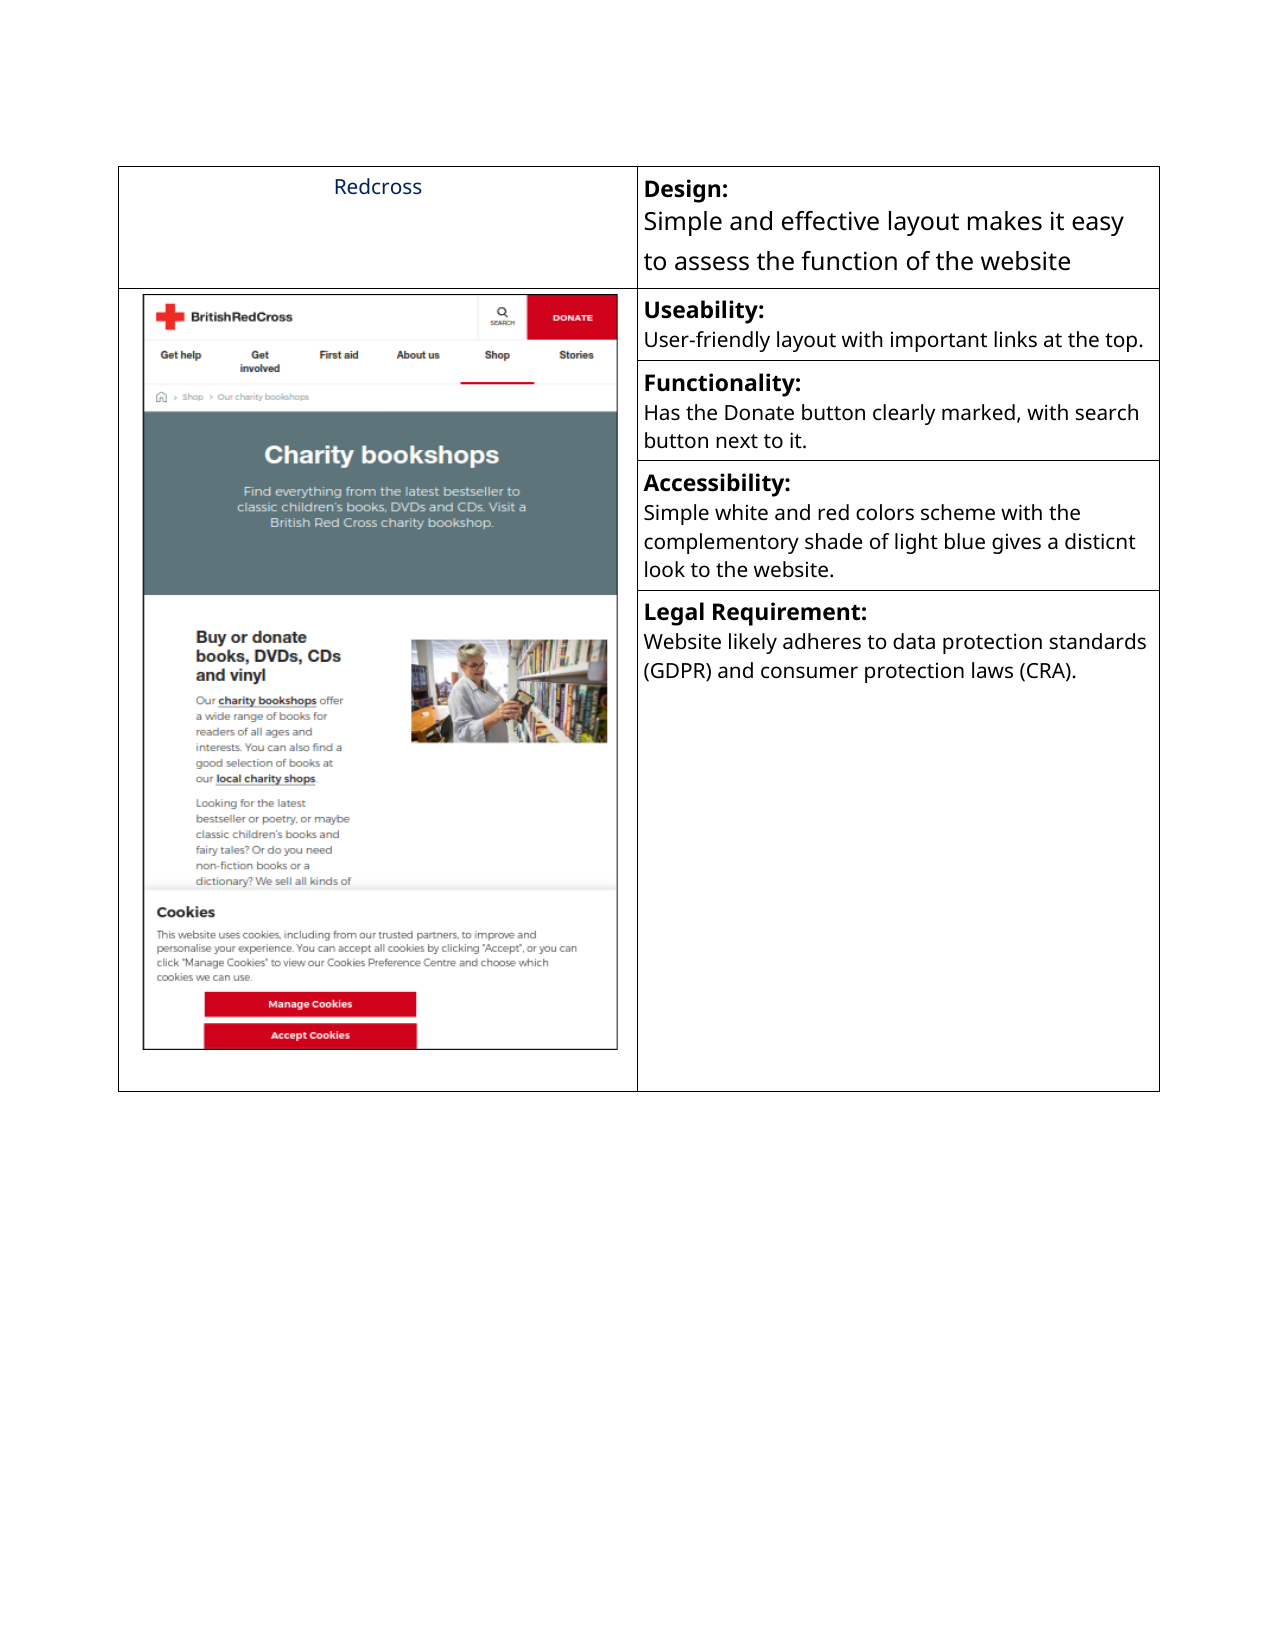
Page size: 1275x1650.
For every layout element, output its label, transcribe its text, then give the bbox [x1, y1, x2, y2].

table_cell Accessibility: Simple white and red colors scheme with the complementory shade of light blue gives a disticnt look to the website. [638, 461, 1159, 589]
text ­ [118, 1139, 1157, 1168]
table_cell Legal Requirement: Website likely adheres to data protection standards (GDPR) and consumer protection laws (CRA). [638, 591, 1159, 1091]
table_header Design: Simple and effective layout makes it easy to assess the function of the website [638, 167, 1159, 288]
picture [142, 294, 618, 1050]
table_cell [119, 289, 637, 1091]
table_header Redcross [119, 167, 637, 288]
table_cell Functionality: Has the Donate button clearly marked, with search button next to it. [638, 361, 1159, 460]
table_cell Useability: User-friendly layout with important links at the top. [638, 289, 1159, 360]
